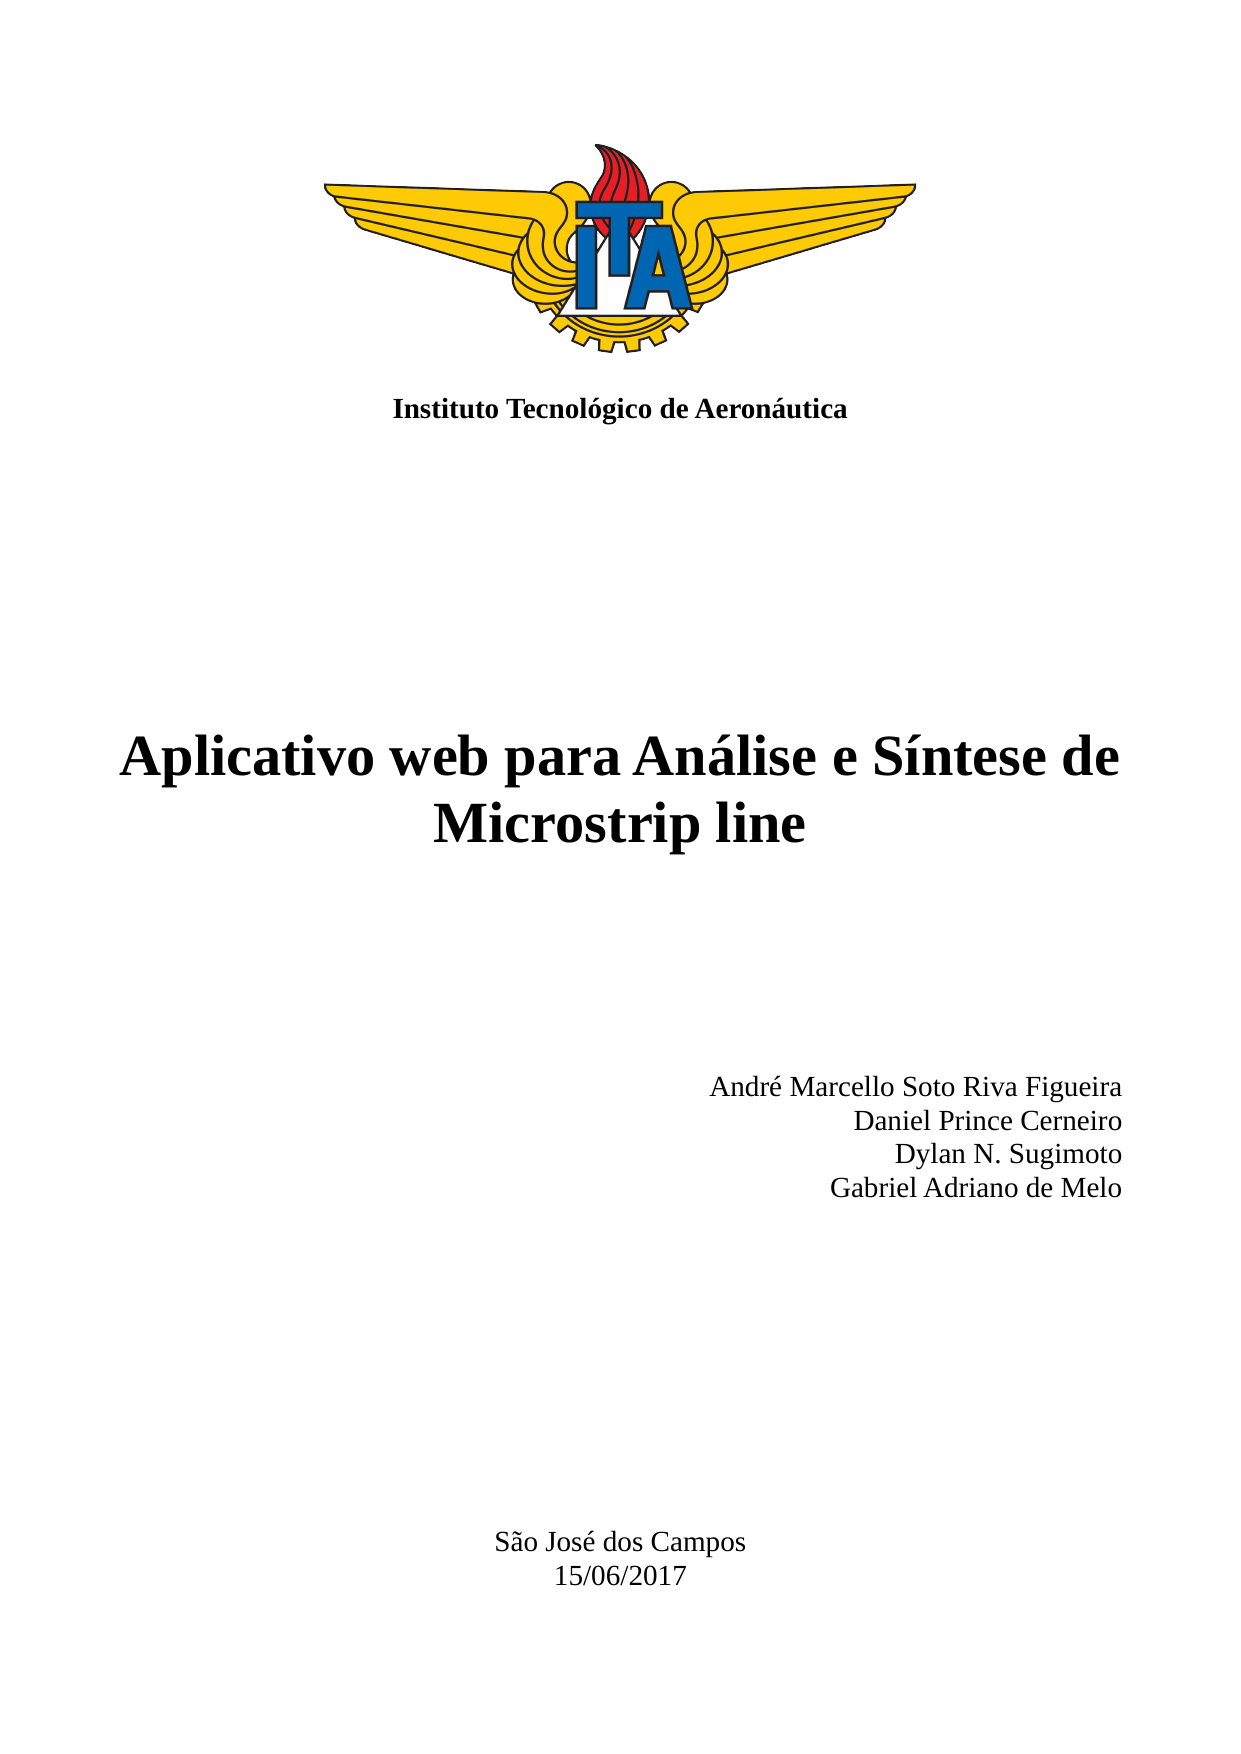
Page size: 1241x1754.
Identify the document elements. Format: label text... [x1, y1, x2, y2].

text Gabriel Adriano de Melo [118, 1170, 1122, 1203]
text Dylan N. Sugimoto [118, 1136, 1122, 1170]
picture [323, 143, 917, 354]
text São José dos Campos [118, 1524, 1122, 1558]
title Aplicativo web para Análise e Síntese de Microstrip line [118, 721, 1122, 856]
text 15/06/2017 [118, 1558, 1122, 1592]
text Daniel Prince Cerneiro [118, 1103, 1122, 1136]
text André Marcello Soto Riva Figueira [118, 1069, 1122, 1103]
subtitle Instituto Tecnológico de Aeronáutica [118, 392, 1122, 425]
